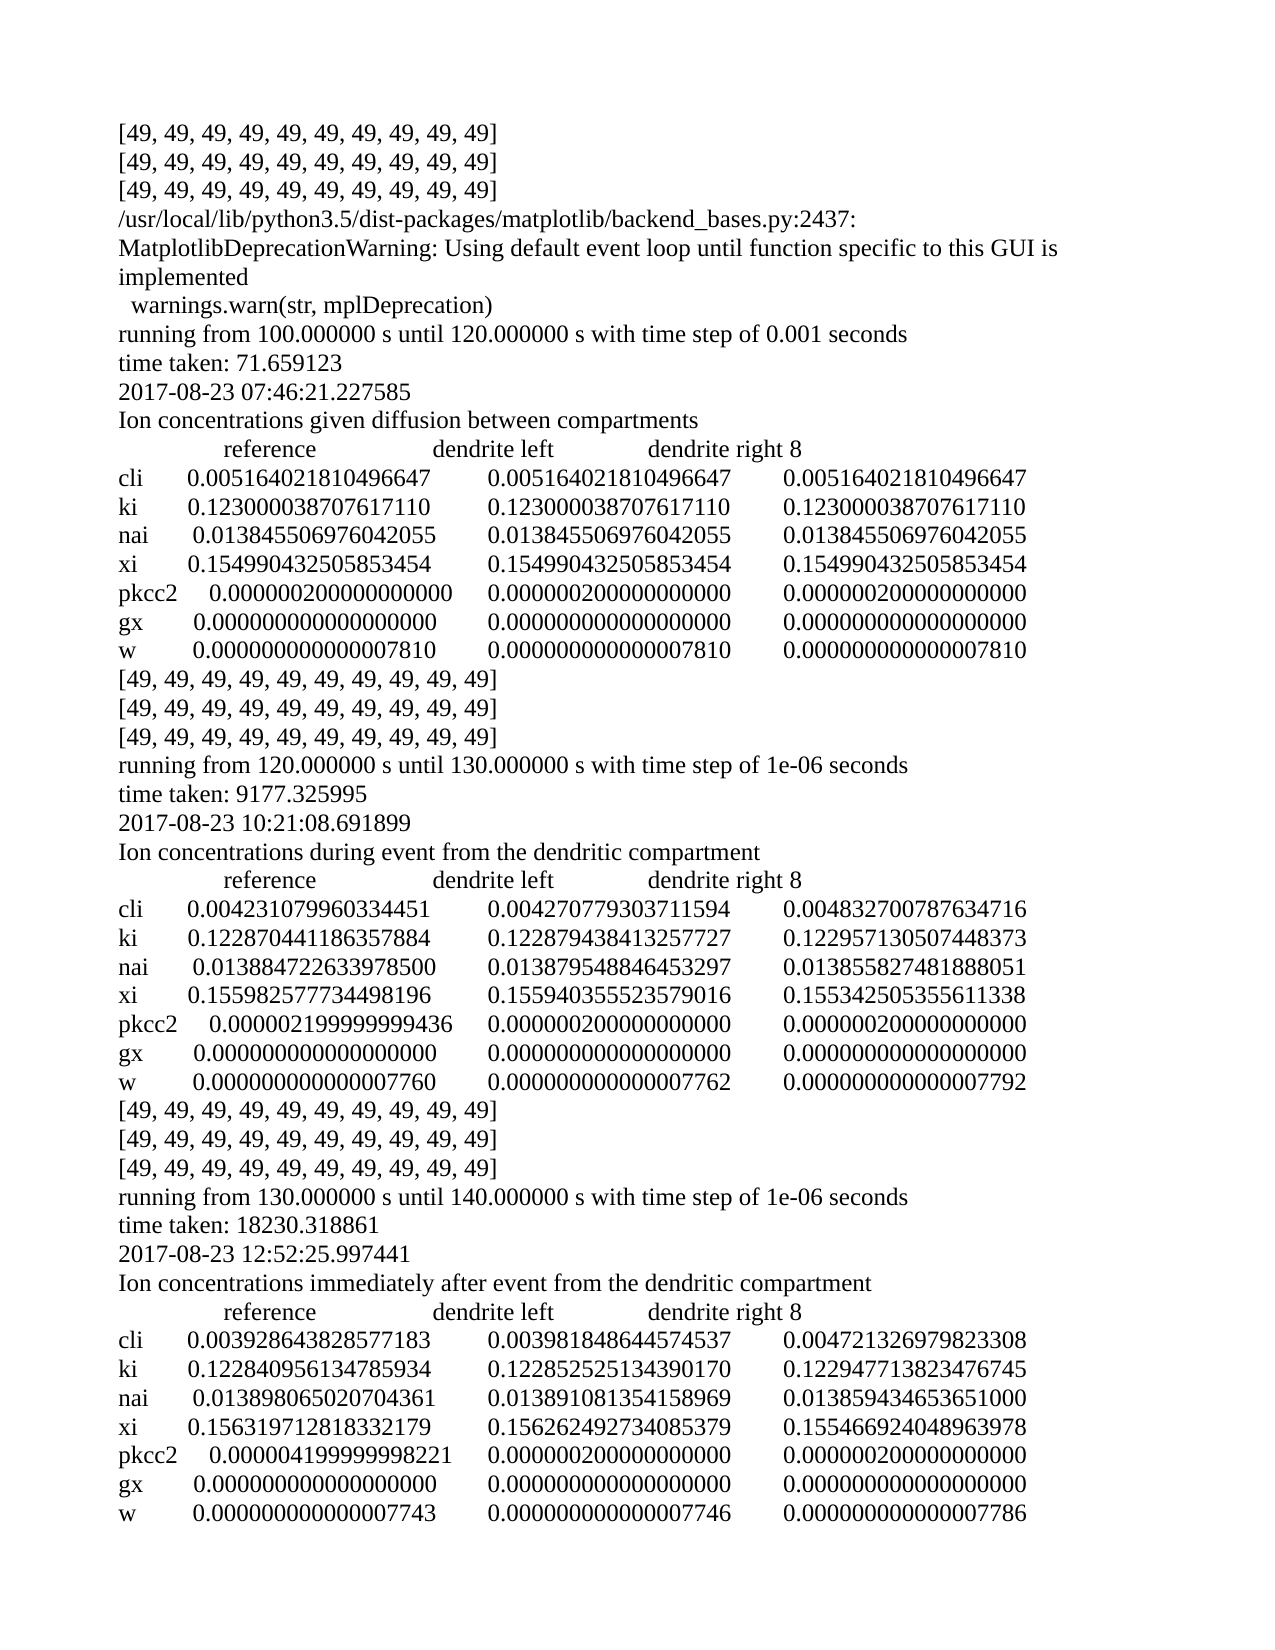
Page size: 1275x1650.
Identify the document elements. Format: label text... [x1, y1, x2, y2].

text pkcc2 0.000004199999998221 0.000000200000000000 0.000000200000000000 [118, 1441, 1157, 1469]
text cli 0.005164021810496647 0.005164021810496647 0.005164021810496647 [118, 463, 1157, 492]
text ki 0.122870441186357884 0.122879438413257727 0.122957130507448373 [118, 923, 1157, 952]
text nai 0.013884722633978500 0.013879548846453297 0.013855827481888051 [118, 952, 1157, 981]
text Ion concentrations immediately after event from the dendritic compartment [118, 1268, 1157, 1297]
text Ion concentrations during event from the dendritic compartment [118, 837, 1157, 866]
text [49, 49, 49, 49, 49, 49, 49, 49, 49, 49] [118, 664, 1157, 693]
text [49, 49, 49, 49, 49, 49, 49, 49, 49, 49] [118, 176, 1157, 204]
text [49, 49, 49, 49, 49, 49, 49, 49, 49, 49] [118, 118, 1157, 147]
text ki 0.123000038707617110 0.123000038707617110 0.123000038707617110 [118, 492, 1157, 521]
text pkcc2 0.000000200000000000 0.000000200000000000 0.000000200000000000 [118, 578, 1157, 607]
text xi 0.154990432505853454 0.154990432505853454 0.154990432505853454 [118, 549, 1157, 578]
text xi 0.155982577734498196 0.155940355523579016 0.155342505355611338 [118, 981, 1157, 1009]
text cli 0.003928643828577183 0.003981848644574537 0.004721326979823308 [118, 1326, 1157, 1354]
text running from 120.000000 s until 130.000000 s with time step of 1e-06 seconds [118, 751, 1157, 779]
text nai 0.013898065020704361 0.013891081354158969 0.013859434653651000 [118, 1383, 1157, 1412]
text reference dendrite left dendrite right 8 [118, 1297, 1157, 1326]
text w 0.000000000000007810 0.000000000000007810 0.000000000000007810 [118, 636, 1157, 664]
text 2017-08-23 12:52:25.997441 [118, 1239, 1157, 1268]
text running from 100.000000 s until 120.000000 s with time step of 0.001 seconds [118, 319, 1157, 348]
text [49, 49, 49, 49, 49, 49, 49, 49, 49, 49] [118, 1153, 1157, 1182]
text ki 0.122840956134785934 0.122852525134390170 0.122947713823476745 [118, 1354, 1157, 1383]
text cli 0.004231079960334451 0.004270779303711594 0.004832700787634716 [118, 894, 1157, 923]
text 2017-08-23 07:46:21.227585 [118, 377, 1157, 406]
text gx 0.000000000000000000 0.000000000000000000 0.000000000000000000 [118, 1038, 1157, 1067]
text gx 0.000000000000000000 0.000000000000000000 0.000000000000000000 [118, 1469, 1157, 1498]
text [49, 49, 49, 49, 49, 49, 49, 49, 49, 49] [118, 693, 1157, 722]
text [49, 49, 49, 49, 49, 49, 49, 49, 49, 49] [118, 722, 1157, 751]
text time taken: 71.659123 [118, 348, 1157, 377]
text reference dendrite left dendrite right 8 [118, 866, 1157, 894]
text w 0.000000000000007760 0.000000000000007762 0.000000000000007792 [118, 1067, 1157, 1096]
text nai 0.013845506976042055 0.013845506976042055 0.013845506976042055 [118, 521, 1157, 549]
text [49, 49, 49, 49, 49, 49, 49, 49, 49, 49] [118, 1124, 1157, 1153]
text Ion concentrations given diffusion between compartments [118, 406, 1157, 434]
text 2017-08-23 10:21:08.691899 [118, 808, 1157, 837]
text warnings.warn(str, mplDeprecation) [118, 291, 1157, 319]
text [49, 49, 49, 49, 49, 49, 49, 49, 49, 49] [118, 147, 1157, 176]
text time taken: 9177.325995 [118, 779, 1157, 808]
text xi 0.156319712818332179 0.156262492734085379 0.155466924048963978 [118, 1412, 1157, 1441]
text time taken: 18230.318861 [118, 1211, 1157, 1239]
text pkcc2 0.000002199999999436 0.000000200000000000 0.000000200000000000 [118, 1009, 1157, 1038]
text running from 130.000000 s until 140.000000 s with time step of 1e-06 seconds [118, 1182, 1157, 1211]
text /usr/local/lib/python3.5/dist-packages/matplotlib/backend_bases.py:2437: MatplotlibDeprecationWarning: Using default event loop until function specific to this GUI is implemented [118, 204, 1157, 291]
text gx 0.000000000000000000 0.000000000000000000 0.000000000000000000 [118, 607, 1157, 636]
text [49, 49, 49, 49, 49, 49, 49, 49, 49, 49] [118, 1096, 1157, 1124]
text reference dendrite left dendrite right 8 [118, 434, 1157, 463]
text w 0.000000000000007743 0.000000000000007746 0.000000000000007786 [118, 1498, 1157, 1527]
